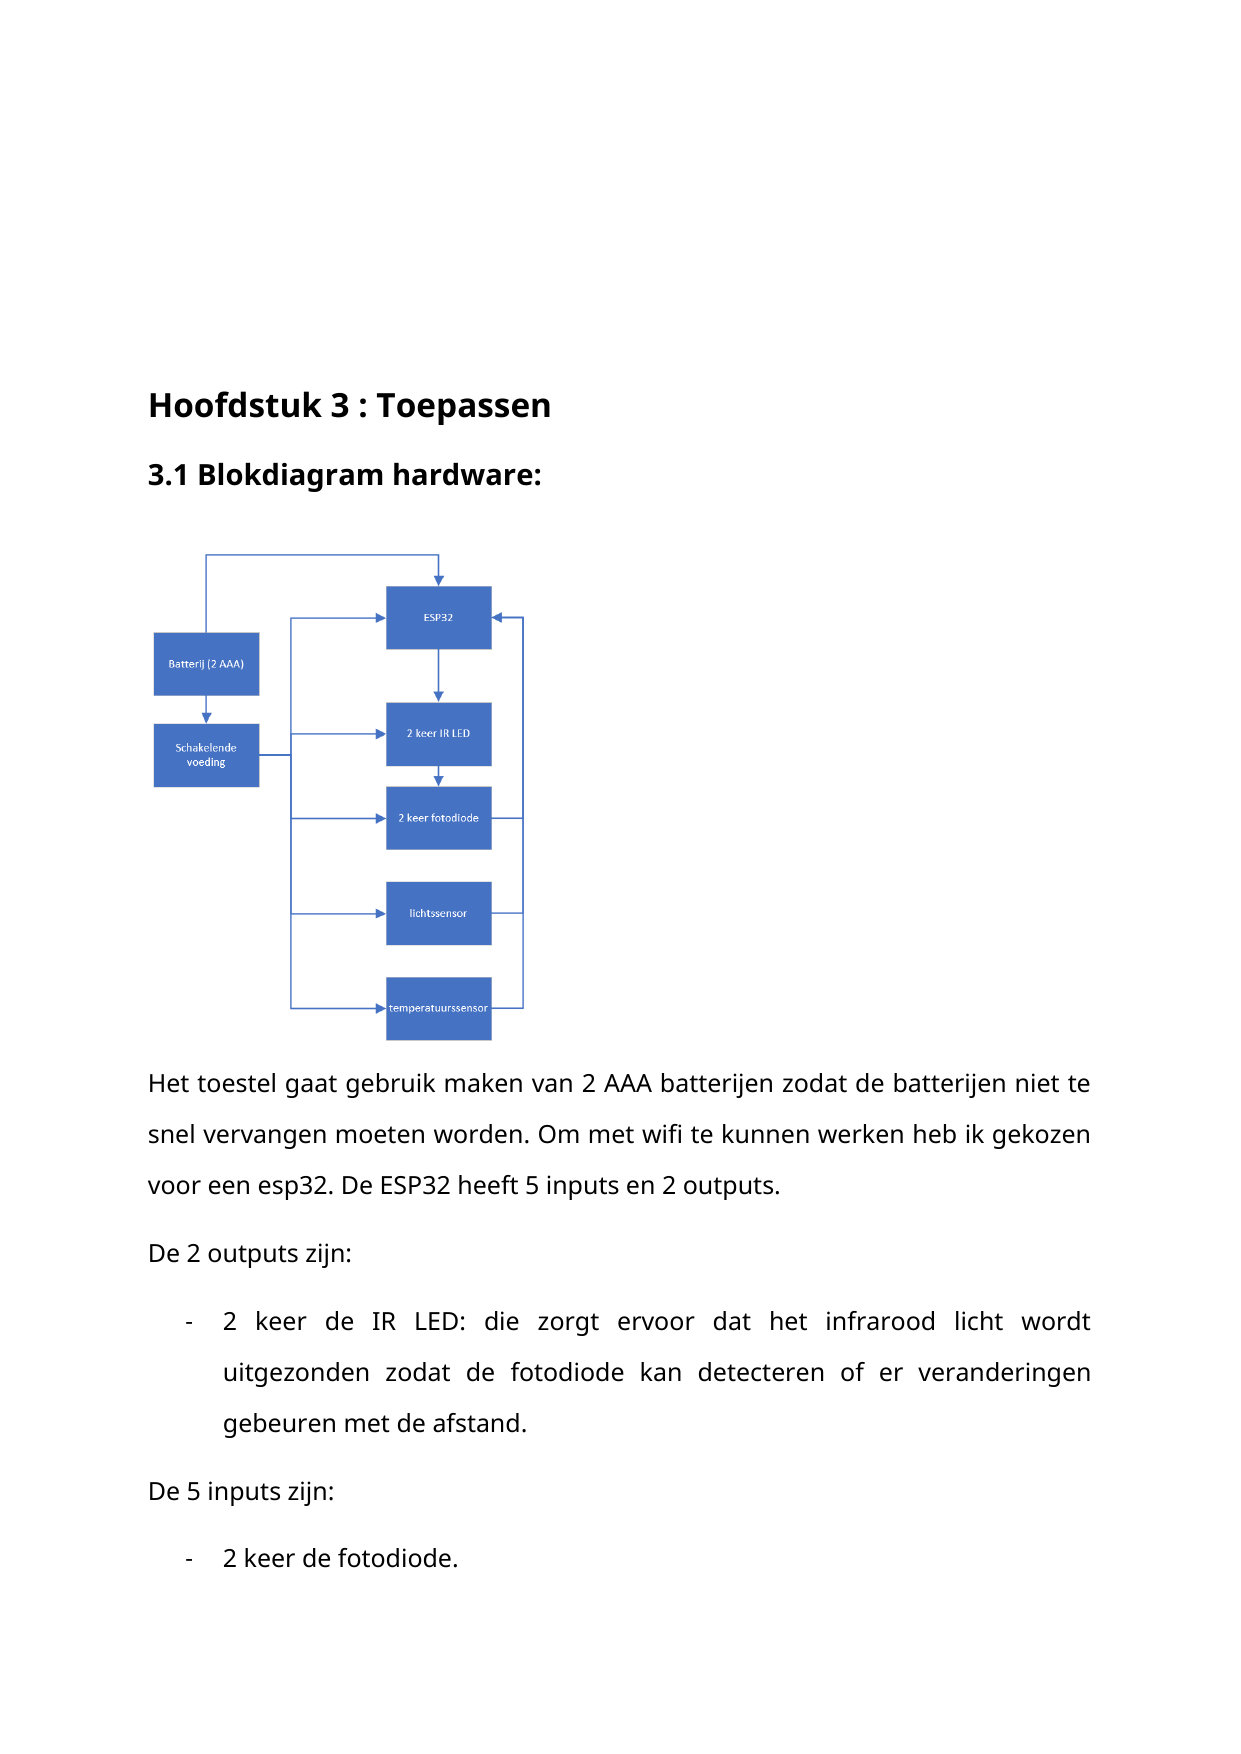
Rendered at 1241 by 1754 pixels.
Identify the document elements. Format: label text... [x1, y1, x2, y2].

text De 2 outputs zijn: [148, 1236, 1093, 1270]
list 2 keer de fotodiode. [185, 1541, 1093, 1575]
text Het toestel gaat gebruik maken van 2 AAA batterijen zodat de batterijen niet te snel vervangen moeten worden. Om met wifi te kunnen werken heb ik gekozen voor een esp32. De ESP32 heeft 5 inputs en 2 outputs. [148, 1066, 1093, 1202]
subtitle Hoofdstuk 3 : Toepassen [148, 382, 1093, 428]
text De 5 inputs zijn: [148, 1473, 1093, 1507]
subtitle 3.1 Blokdiagram hardware: [148, 454, 1093, 494]
list 2 keer de IR LED: die zorgt ervoor dat het infrarood licht wordt uitgezonden zodat de fotodiode kan detecteren of er veranderingen gebeuren met de afstand. [185, 1303, 1093, 1439]
